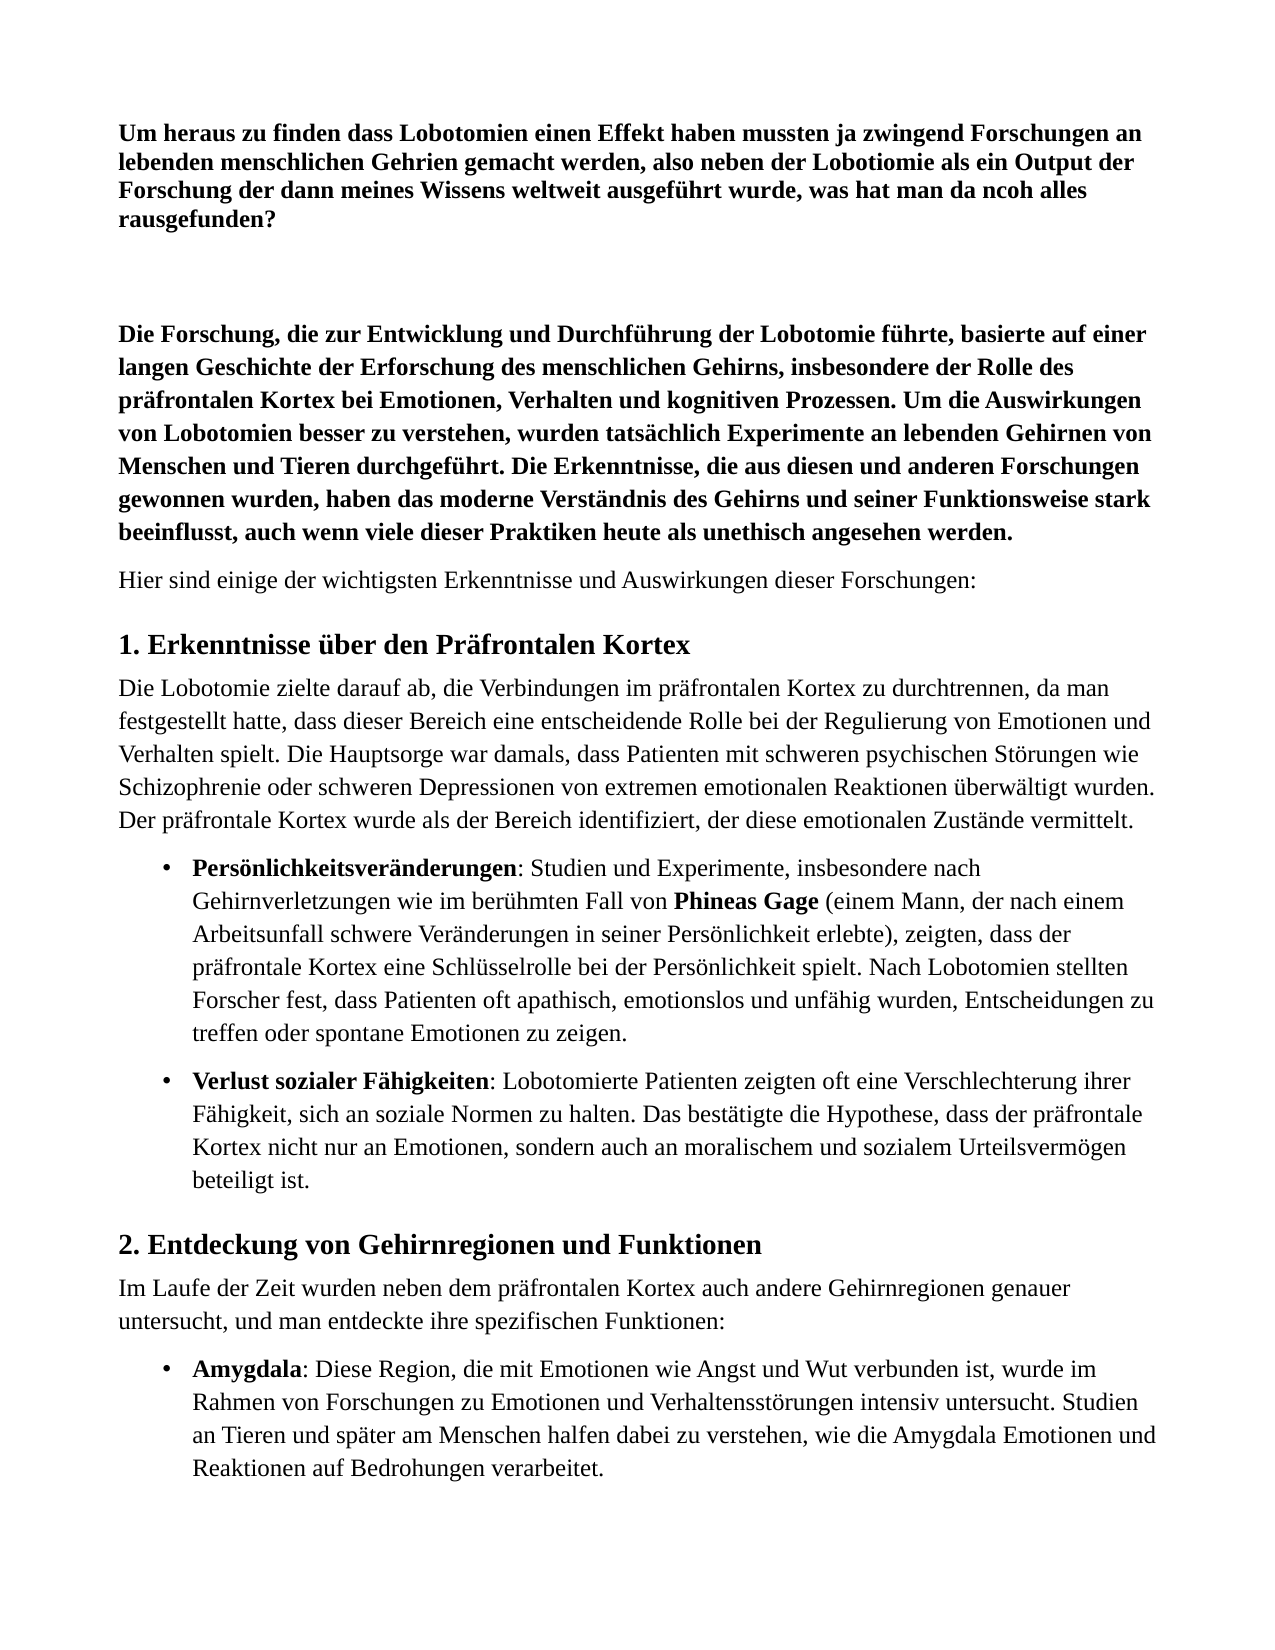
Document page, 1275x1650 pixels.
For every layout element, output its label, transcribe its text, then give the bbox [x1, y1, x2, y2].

list Amygdala: Diese Region, die mit Emotionen wie Angst und Wut verbunden ist, wurde im Rahmen von Forschungen zu Emotionen und Verhaltensstörungen intensiv untersucht. Studien an Tieren und später am Menschen halfen dabei zu verstehen, wie die Amygdala Emotionen und Reaktionen auf Bedrohungen verarbeitet. [162, 1354, 1157, 1481]
text Die Lobotomie zielte darauf ab, die Verbindungen im präfrontalen Kortex zu durchtrennen, da man festgestellt hatte, dass dieser Bereich eine entscheidende Rolle bei der Regulierung von Emotionen und Verhalten spielt. Die Hauptsorge war damals, dass Patienten mit schweren psychischen Störungen wie Schizophrenie oder schweren Depressionen von extremen emotionalen Reaktionen überwältigt wurden. Der präfrontale Kortex wurde als der Bereich identifiziert, der diese emotionalen Zustände vermittelt. [118, 673, 1157, 834]
text Im Laufe der Zeit wurden neben dem präfrontalen Kortex auch andere Gehirnregionen genauer untersucht, und man entdeckte ihre spezifischen Funktionen: [118, 1273, 1157, 1335]
text Die Forschung, die zur Entwicklung und Durchführung der Lobotomie führte, basierte auf einer langen Geschichte der Erforschung des menschlichen Gehirns, insbesondere der Rolle des präfrontalen Kortex bei Emotionen, Verhalten und kognitiven Prozessen. Um die Auswirkungen von Lobotomien besser zu verstehen, wurden tatsächlich Experimente an lebenden Gehirnen von Menschen und Tieren durchgeführt. Die Erkenntnisse, die aus diesen und anderen Forschungen gewonnen wurden, haben das moderne Verständnis des Gehirns und seiner Funktionsweise stark beeinflusst, auch wenn viele dieser Praktiken heute als unethisch angesehen werden. [118, 319, 1157, 546]
list Verlust sozialer Fähigkeiten: Lobotomierte Patienten zeigten oft eine Verschlechterung ihrer Fähigkeit, sich an soziale Normen zu halten. Das bestätigte die Hypothese, dass der präfrontale Kortex nicht nur an Emotionen, sondern auch an moralischem und sozialem Urteilsvermögen beteiligt ist. [162, 1066, 1157, 1193]
text Um heraus zu finden dass Lobotomien einen Effekt haben mussten ja zwingend Forschungen an lebenden menschlichen Gehrien gemacht werden, also neben der Lobotiomie als ein Output der Forschung der dann meines Wissens weltweit ausgeführt wurde, was hat man da ncoh alles rausgefunden? [118, 118, 1157, 233]
subtitle 2. Entdeckung von Gehirnregionen und Funktionen [118, 1227, 1157, 1261]
subtitle 1. Erkenntnisse über den Präfrontalen Kortex [118, 627, 1157, 661]
text Hier sind einige der wichtigsten Erkenntnisse und Auswirkungen dieser Forschungen: [118, 565, 1157, 594]
list Persönlichkeitsveränderungen: Studien und Experimente, insbesondere nach Gehirnverletzungen wie im berühmten Fall von Phineas Gage (einem Mann, der nach einem Arbeitsunfall schwere Veränderungen in seiner Persönlichkeit erlebte), zeigten, dass der präfrontale Kortex eine Schlüsselrolle bei der Persönlichkeit spielt. Nach Lobotomien stellten Forscher fest, dass Patienten oft apathisch, emotionslos und unfähig wurden, Entscheidungen zu treffen oder spontane Emotionen zu zeigen. [162, 853, 1157, 1047]
